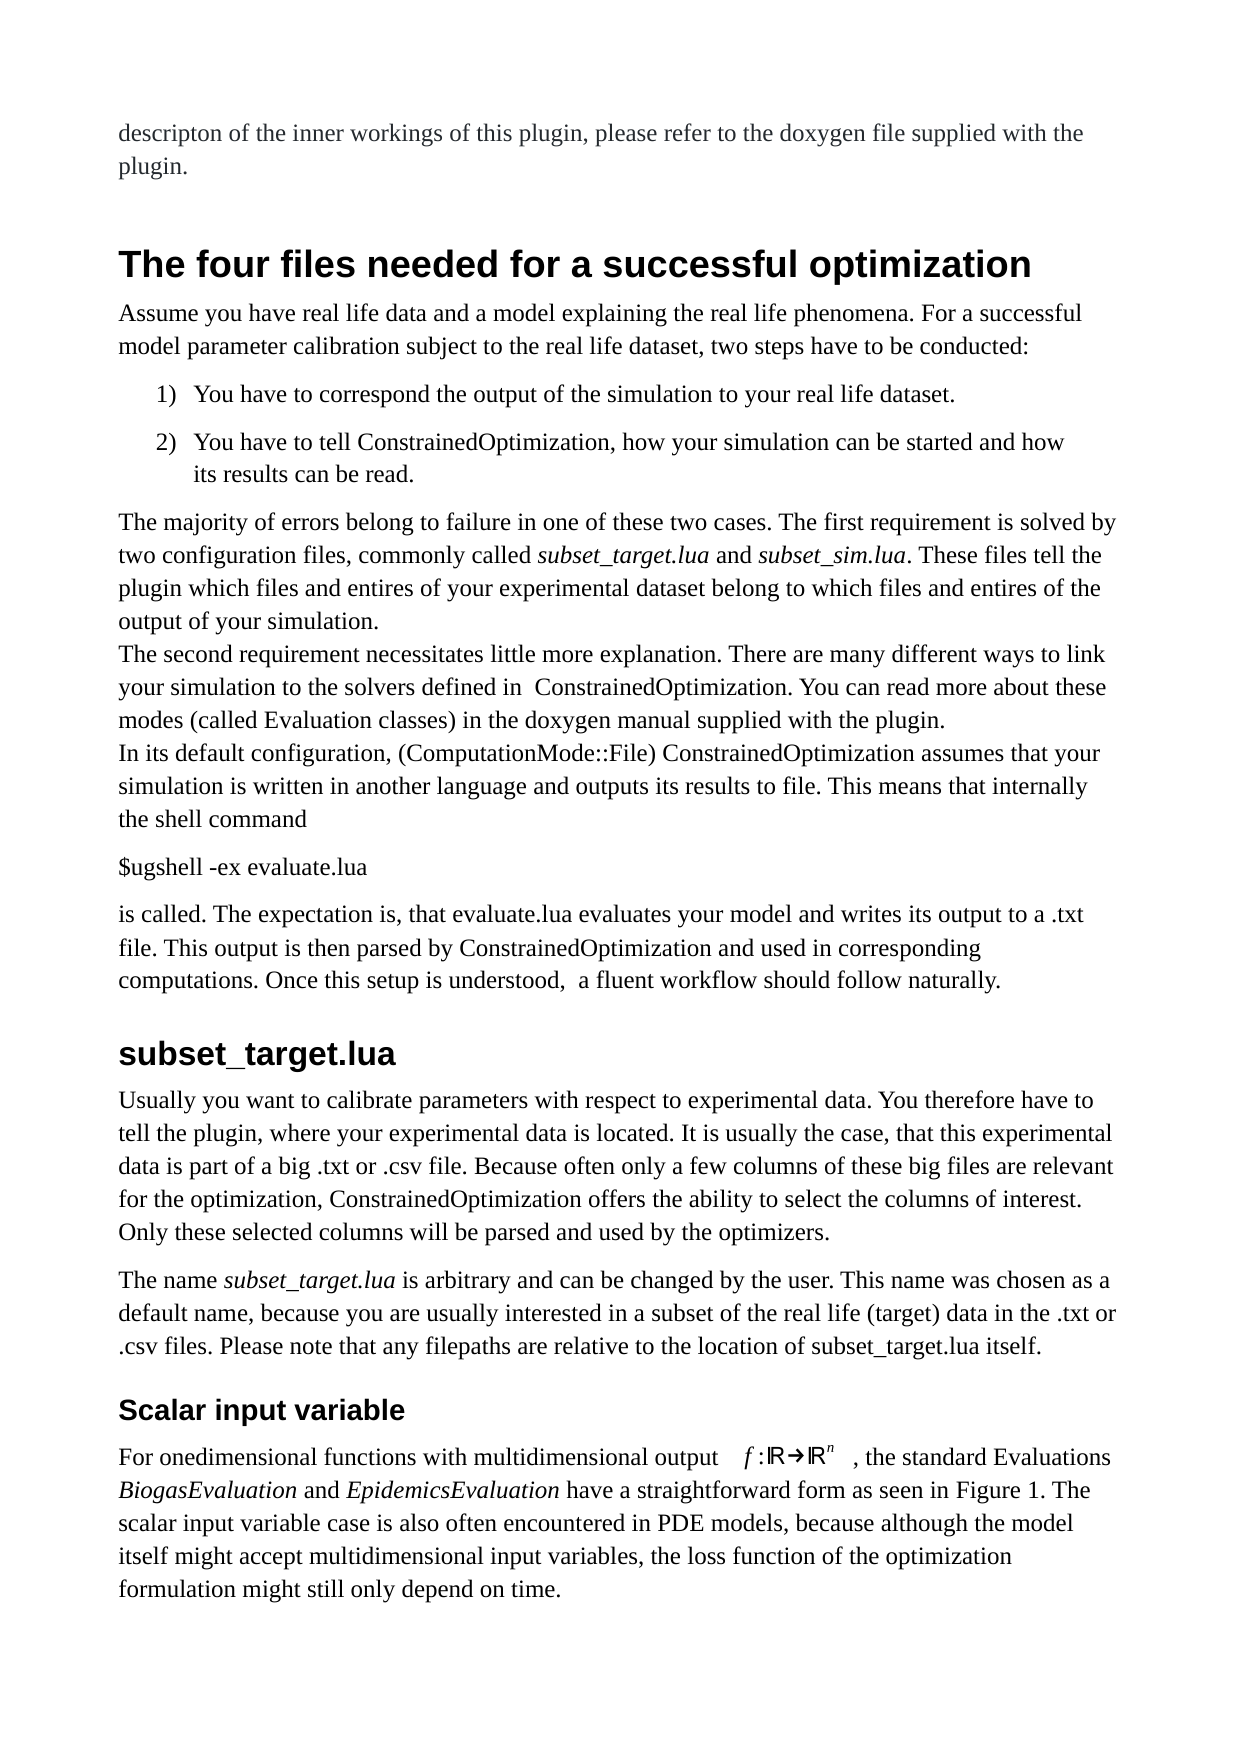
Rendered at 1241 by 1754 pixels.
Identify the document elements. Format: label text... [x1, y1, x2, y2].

subtitle The four files needed for a successful optimization [118, 242, 1122, 286]
text The majority of errors belong to failure in one of these two cases. The first requirement is solved by two configuration files, commonly called subset_target.lua and subset_sim.lua. These files tell the plugin which files and entires of your experimental dataset belong to which files and entires of the output of your simulation. The second requirement necessitates little more explanation. There are many different ways to link your simulation to the solvers defined in ConstrainedOptimization. You can read more about these modes (called Evaluation classes) in the doxygen manual supplied with the plugin. In its default configuration, (ComputationMode::File) ConstrainedOptimization assumes that your simulation is written in another language and outputs its results to file. This means that internally the shell command [118, 507, 1122, 833]
text is called. The expectation is, that evaluate.lua evaluates your model and writes its output to a .txt file. This output is then parsed by ConstrainedOptimization and used in corresponding computations. Once this setup is understood, a fluent workflow should follow naturally. [118, 899, 1122, 994]
list You have to tell ConstrainedOptimization, how your simulation can be started and how its results can be read. [156, 427, 1122, 488]
text Usually you want to calibrate parameters with respect to experimental data. You therefore have to tell the plugin, where your experimental data is located. It is usually the case, that this experimental data is part of a big .txt or .csv file. Because often only a few columns of these big files are relevant for the optimization, ConstrainedOptimization offers the ability to select the columns of interest. Only these selected columns will be parsed and used by the optimizers. [118, 1085, 1122, 1246]
text Assume you have real life data and a model explaining the real life phenomena. For a successful model parameter calibration subject to the real life dataset, two steps have to be conducted: [118, 298, 1122, 360]
text The name subset_target.lua is arbitrary and can be changed by the user. This name was chosen as a default name, because you are usually interested in a subset of the real life (target) data in the .txt or .csv files. Please note that any filepaths are relative to the location of subset_target.lua itself. [118, 1265, 1122, 1360]
subtitle Scalar input variable [118, 1393, 1122, 1427]
text For onedimensional functions with multidimensional output , the standard Evaluations BiogasEvaluation and EpidemicsEvaluation have a straightforward form as seen in Figure 1. The scalar input variable case is also often encountered in PDE models, because although the model itself might accept multidimensional input variables, the loss function of the optimization formulation might still only depend on time. [118, 1439, 1122, 1603]
text descripton of the inner workings of this plugin, please refer to the doxygen file supplied with the plugin. [118, 118, 1122, 180]
text $ugshell -ex evaluate.lua [118, 852, 1122, 881]
subtitle subset_target.lua [118, 1034, 1122, 1073]
list You have to correspond the output of the simulation to your real life dataset. [156, 379, 1122, 408]
